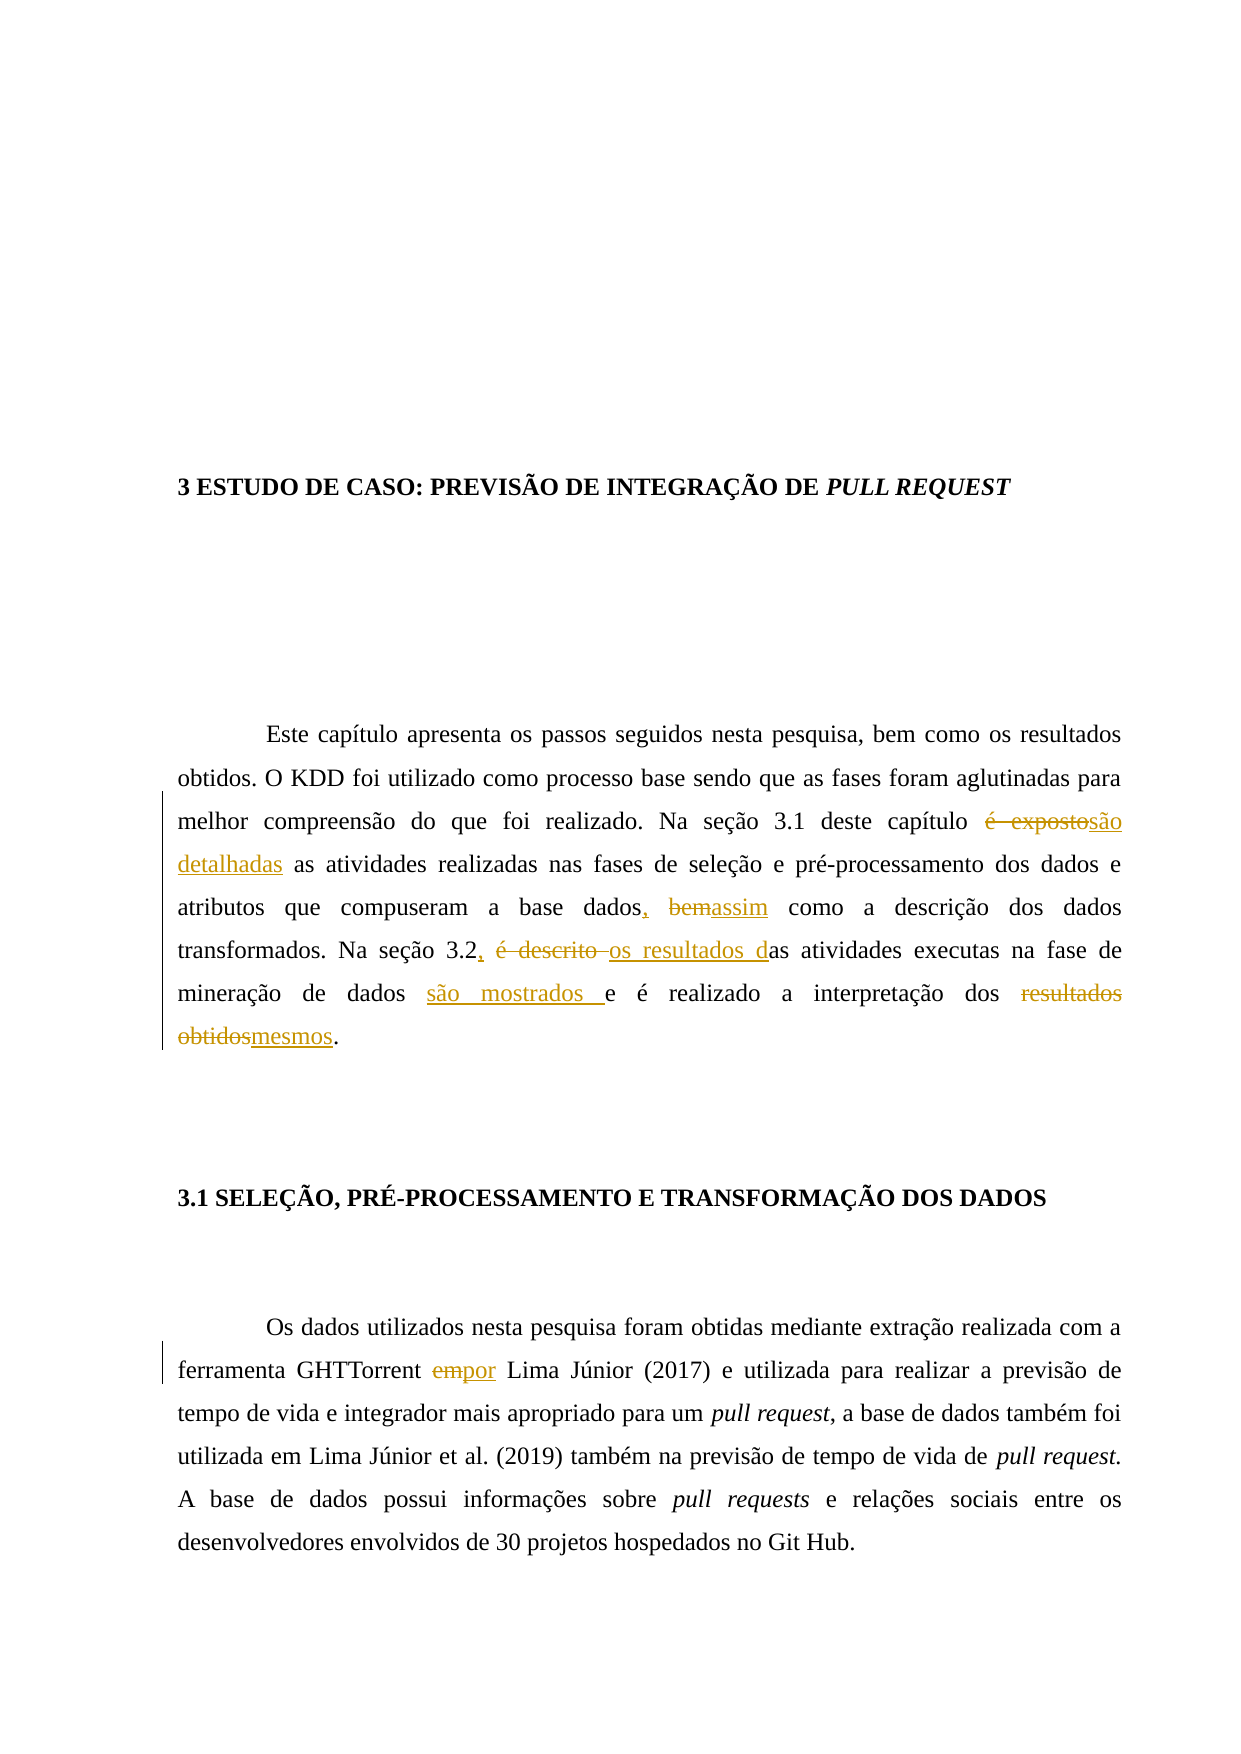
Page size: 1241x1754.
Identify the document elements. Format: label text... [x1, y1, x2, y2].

text Este capítulo apresenta os passos seguidos nesta pesquisa, bem como os resultados obtidos. O KDD foi utilizado como processo base sendo que as fases foram aglutinadas para melhor compreensão do que foi realizado. Na seção 3.1 deste capítulo são detalhadas as atividades realizadas nas fases de seleção e pré-processamento dos dados e atributos que compuseram a base dados, assim como a descrição dos dados transformados. Na seção 3.2, os resultados das atividades executas na fase de mineração de dados são mostrados e é realizado a interpretação dos mesmos. [177, 719, 1122, 1050]
text Os dados utilizados nesta pesquisa foram obtidas mediante extração realizada com a ferramenta GHTTorrent por Lima Júnior (2017) e utilizada para realizar a previsão de tempo de vida e integrador mais apropriado para um pull request, a base de dados também foi utilizada em Lima Júnior et al. (2019) também na previsão de tempo de vida de pull request. A base de dados possui informações sobre pull requests e relações sociais entre os desenvolvedores envolvidos de 30 projetos hospedados no Git Hub. [177, 1312, 1122, 1556]
text 3.1 Seleção, Pré-processamento e Transformação dos dados [177, 1183, 1122, 1211]
text 3 Estudo de Caso: Previsão de Integração de Pull Request [177, 472, 1122, 501]
